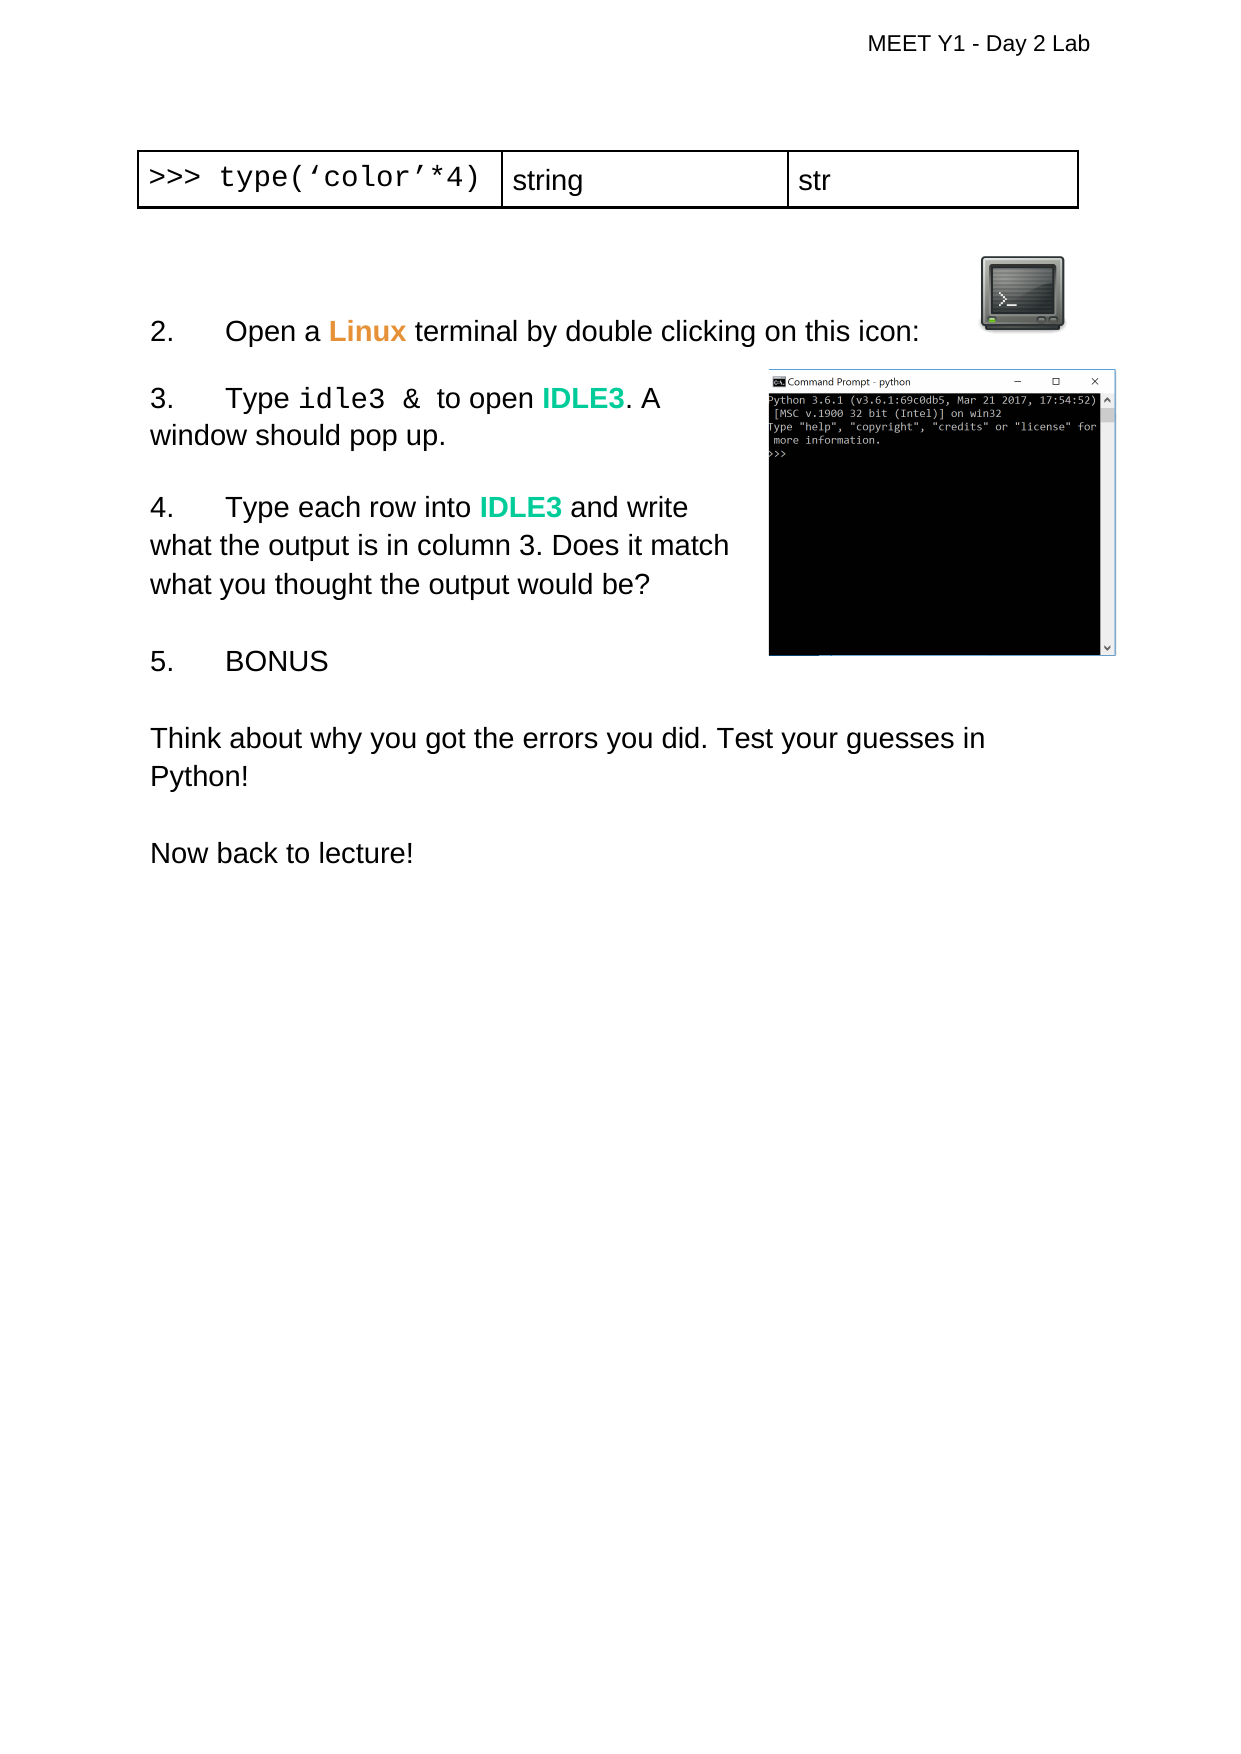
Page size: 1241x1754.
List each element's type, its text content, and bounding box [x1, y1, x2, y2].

text 4. Type each row into IDLE3 and write what the output is in column 3. Does it match what you thought the output would be? [150, 489, 768, 600]
text 3. Type idle3 & to open IDLE3. A window should pop up. [150, 381, 768, 451]
table_cell string [503, 152, 787, 206]
text 5. BONUS [150, 644, 1090, 677]
text Now back to lecture! [150, 836, 1090, 870]
table_cell str [789, 152, 1077, 206]
table_cell >>> type(‘color’*4) [139, 152, 501, 206]
picture [768, 369, 1117, 656]
text 2. Open a Linux terminal by double clicking on this icon: [150, 247, 1090, 348]
text Think about why you got the errors you did. Test your guesses in Python! [150, 721, 1090, 793]
picture [975, 247, 1070, 342]
